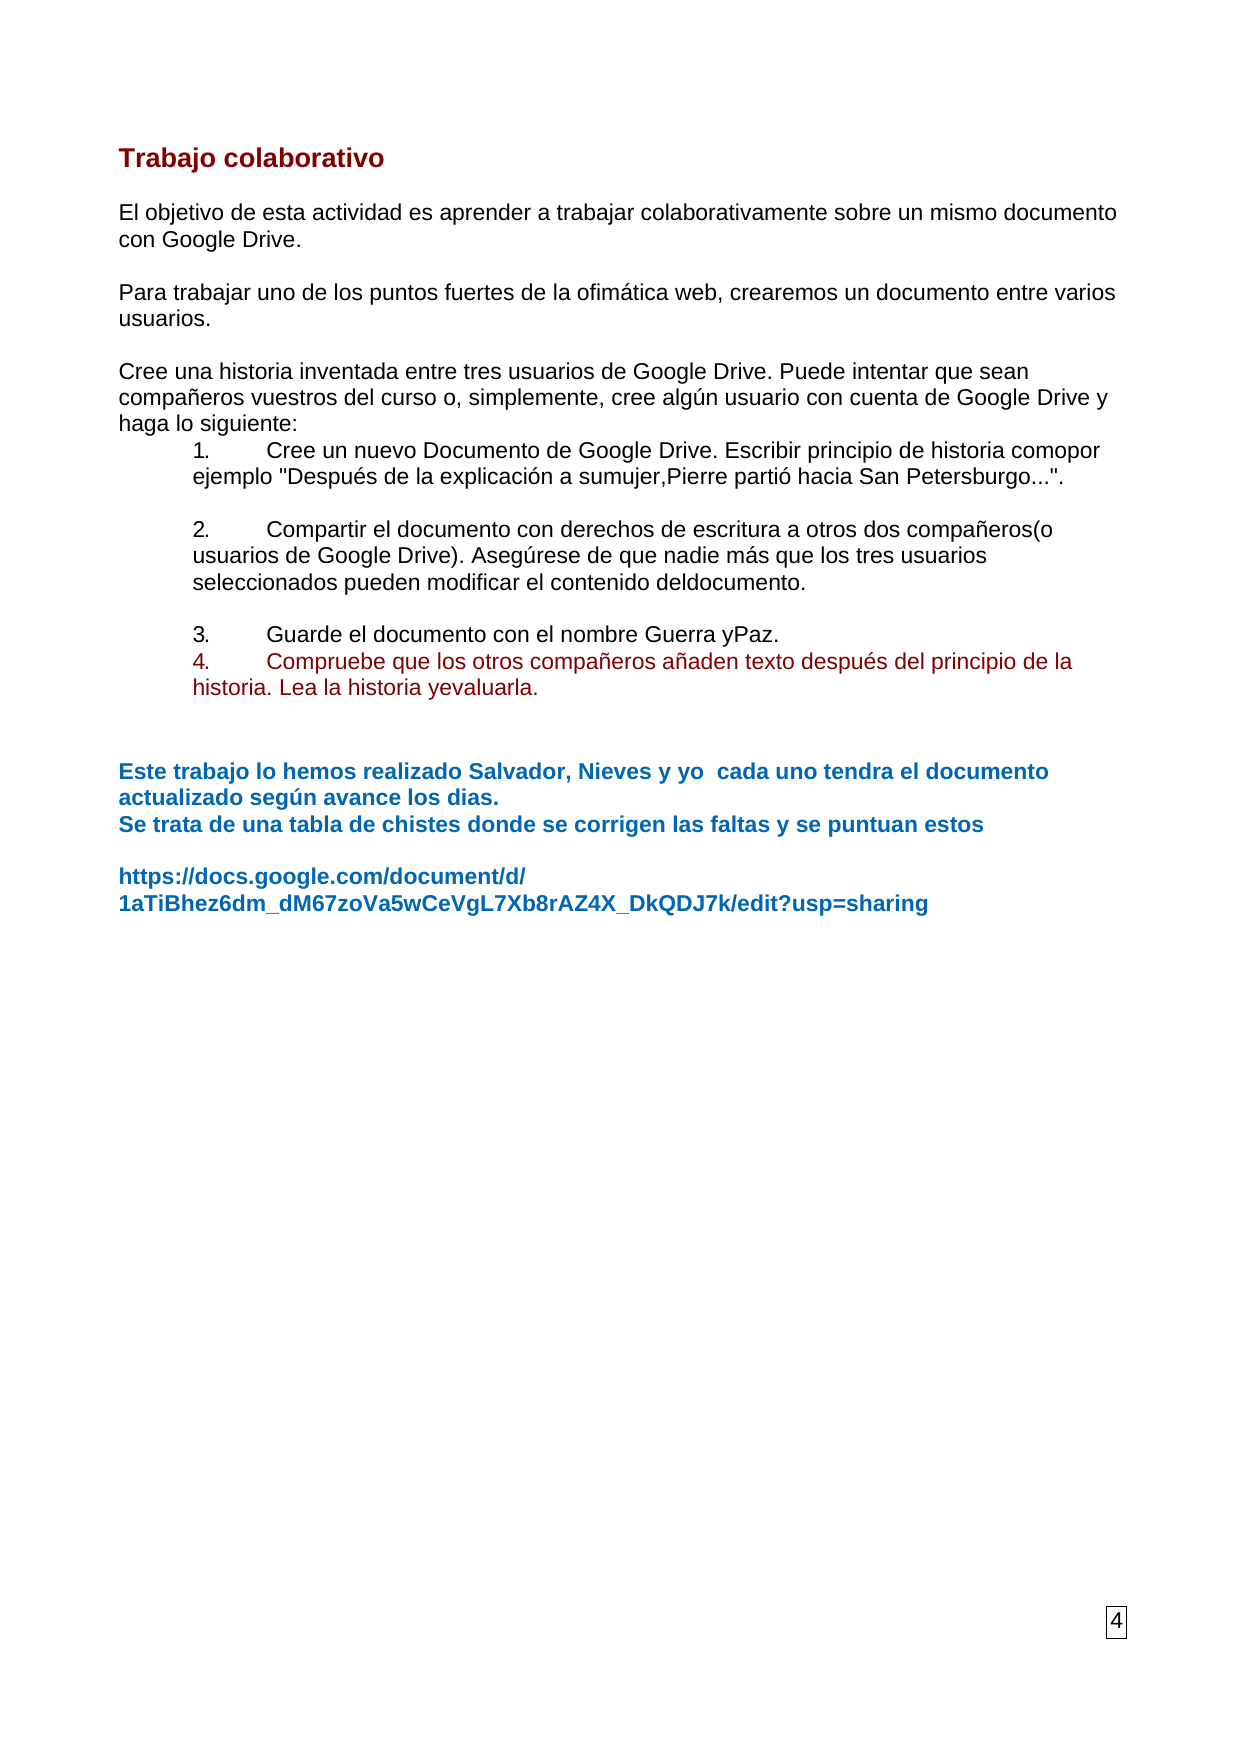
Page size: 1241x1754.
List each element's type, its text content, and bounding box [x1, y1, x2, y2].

text compañeros vuestros del curso o, simplemente, cree algún usuario con cuenta de Google Drive y haga lo siguiente: [118, 384, 1134, 437]
text Cree una historia inventada entre tres usuarios de Google Drive. Puede intentar que sean [118, 358, 1134, 384]
subtitle Trabajo colaborativo [118, 142, 1134, 173]
text El objetivo de esta actividad es aprender a trabajar colaborativamente sobre un mismo documento con Google Drive. [118, 199, 1120, 252]
text Para trabajar uno de los puntos fuertes de la ofimática web, crearemos un documento entre varios usuarios. [118, 278, 1118, 331]
list Guarde el documento con el nombre Guerra yPaz. [192, 621, 1134, 648]
list Compruebe que los otros compañeros añaden texto después del principio de la historia. Lea la historia yevaluarla. [192, 648, 1073, 700]
subtitle Se trata de una tabla de chistes donde se corrigen las faltas y se puntuan estos [118, 811, 1134, 837]
subtitle Este trabajo lo hemos realizado Salvador, Nieves y yo cada uno tendra el documento actualizado según avance los dias. [118, 758, 1134, 811]
subtitle https://docs.google.com/document/d/1aTiBhez6dm_dM67zoVa5wCeVgL7Xb8rAZ4X_DkQDJ7k/edit?usp=sharing [118, 863, 1134, 916]
list Cree un nuevo Documento de Google Drive. Escribir principio de historia comopor ejemplo "Después de la explicación a sumujer,Pierre partió hacia San Petersburgo...". [192, 437, 1107, 489]
list Compartir el documento con derechos de escritura a otros dos compañeros(o usuarios de Google Drive). Asegúrese de que nadie más que los tres usuarios seleccionados pueden modificar el contenido deldocumento. [192, 516, 1060, 595]
